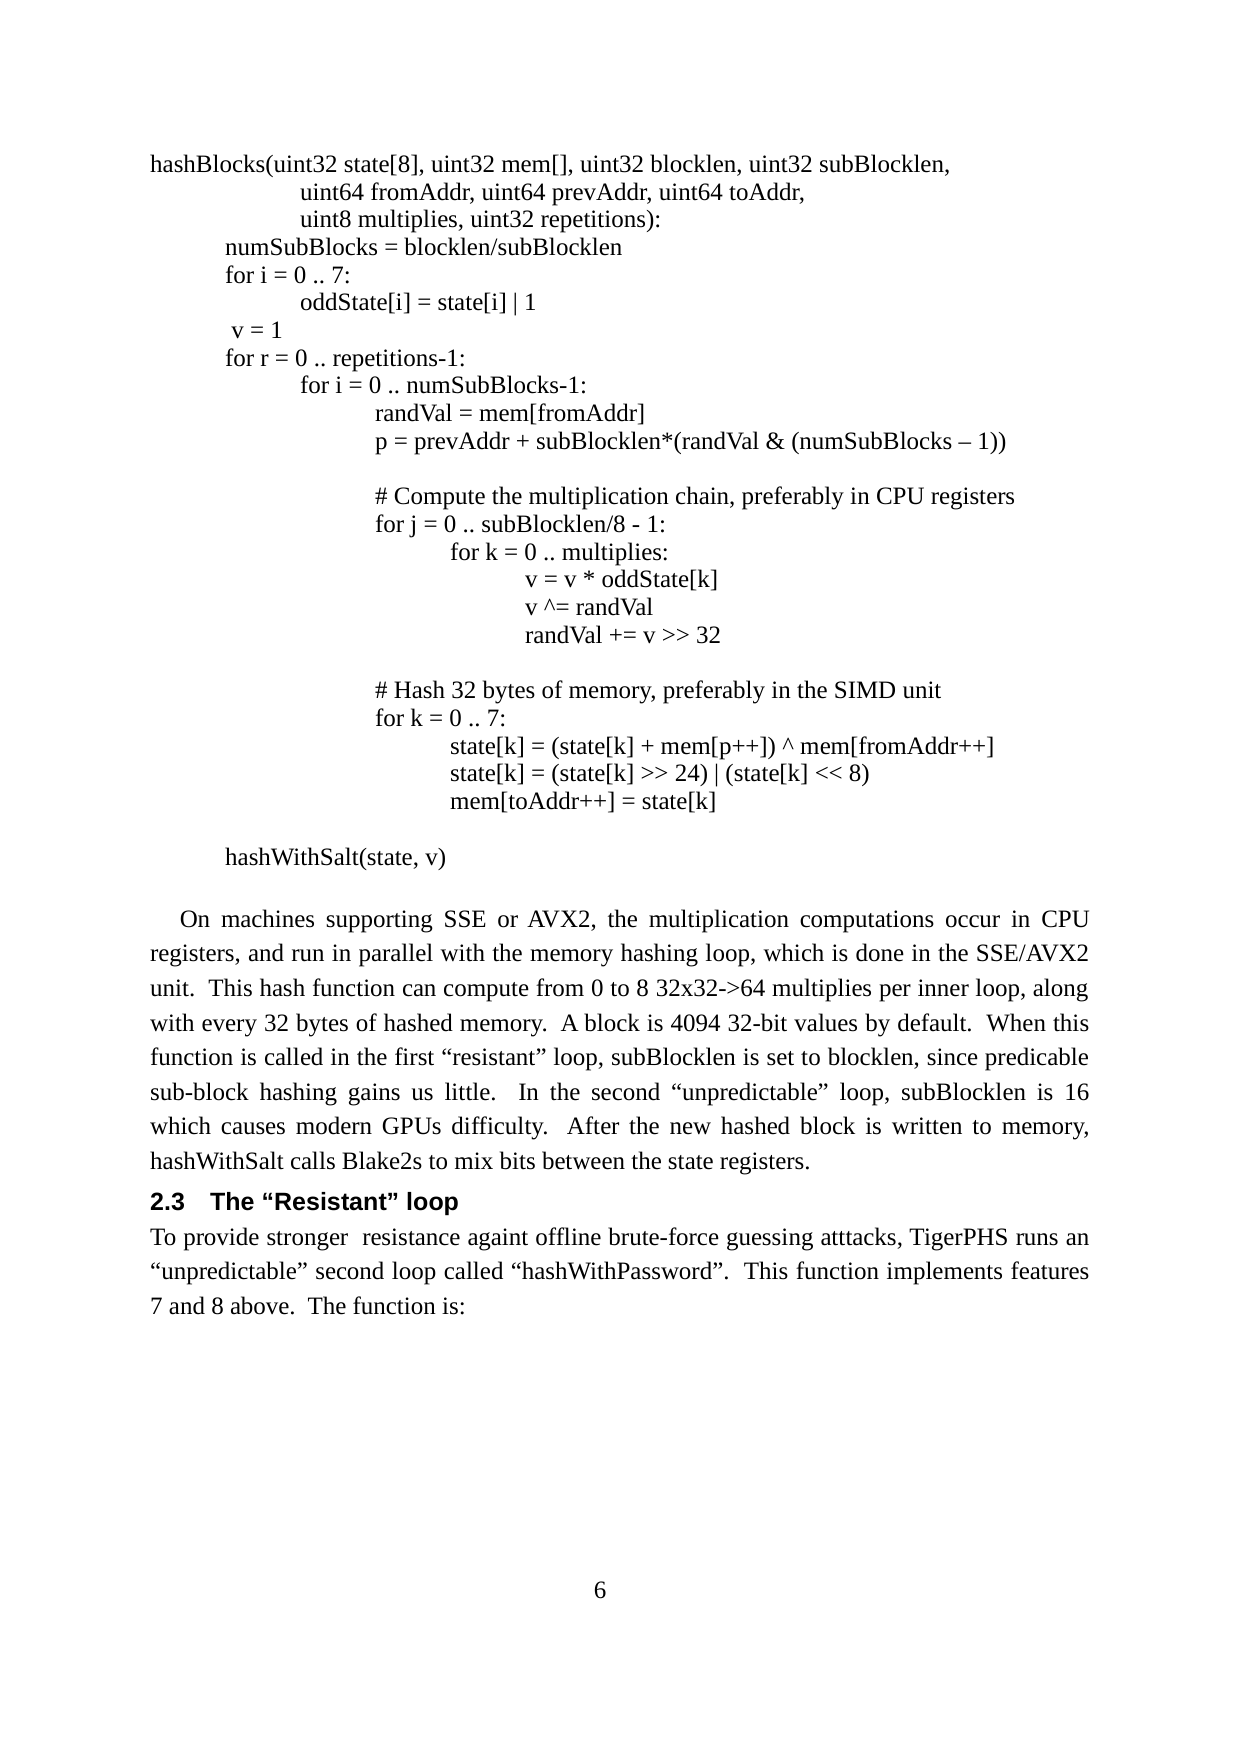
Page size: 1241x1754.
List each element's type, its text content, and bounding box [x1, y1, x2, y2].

text randVal += v >> 32 [150, 621, 1091, 649]
text v = 1 [150, 316, 1091, 344]
subtitle The “Resistant” loop [150, 1188, 1091, 1216]
text # Hash 32 bytes of memory, preferably in the SIMD unit [150, 676, 1091, 704]
text To provide stronger resistance againt offline brute-force guessing atttacks, TigerPHS runs an “unpredictable” second loop called “hashWithPassword”. This function implements features 7 and 8 above. The function is: [150, 1223, 1091, 1319]
text state[k] = (state[k] >> 24) | (state[k] << 8) [150, 759, 1091, 787]
text v ^= randVal [150, 593, 1091, 621]
text for i = 0 .. numSubBlocks-1: [150, 372, 1091, 399]
text for j = 0 .. subBlocklen/8 - 1: [150, 510, 1091, 538]
text mem[toAddr++] = state[k] [150, 787, 1091, 815]
text randVal = mem[fromAddr] [150, 399, 1091, 427]
text On machines supporting SSE or AVX2, the multiplication computations occur in CPU registers, and run in parallel with the memory hashing loop, which is done in the SSE/AVX2 unit. This hash function can compute from 0 to 8 32x32->64 multiplies per inner loop, along with every 32 bytes of hashed memory. A block is 4094 32-bit values by default. When this function is called in the first “resistant” loop, subBlocklen is set to blocklen, since predicable sub-block hashing gains us little. In the second “unpredictable” loop, subBlocklen is 16 which causes modern GPUs difficulty. After the new hashed block is written to memory, hashWithSalt calls Blake2s to mix bits between the state registers. [150, 905, 1091, 1175]
text for r = 0 .. repetitions-1: [150, 344, 1091, 372]
text oddState[i] = state[i] | 1 [150, 288, 1091, 316]
text uint64 fromAddr, uint64 prevAddr, uint64 toAddr, [150, 178, 1091, 205]
text hashBlocks(uint32 state[8], uint32 mem[], uint32 blocklen, uint32 subBlocklen, [150, 150, 1091, 178]
text # Compute the multiplication chain, preferably in CPU registers [150, 482, 1091, 510]
text for k = 0 .. multiplies: [150, 538, 1091, 566]
text numSubBlocks = blocklen/subBlocklen [150, 233, 1091, 261]
text for k = 0 .. 7: [150, 704, 1091, 732]
text p = prevAddr + subBlocklen*(randVal & (numSubBlocks – 1)) [150, 427, 1091, 455]
text state[k] = (state[k] + mem[p++]) ^ mem[fromAddr++] [150, 732, 1091, 759]
text v = v * oddState[k] [150, 566, 1091, 593]
text uint8 multiplies, uint32 repetitions): [150, 205, 1091, 233]
text for i = 0 .. 7: [150, 261, 1091, 288]
text hashWithSalt(state, v) [150, 843, 1091, 870]
